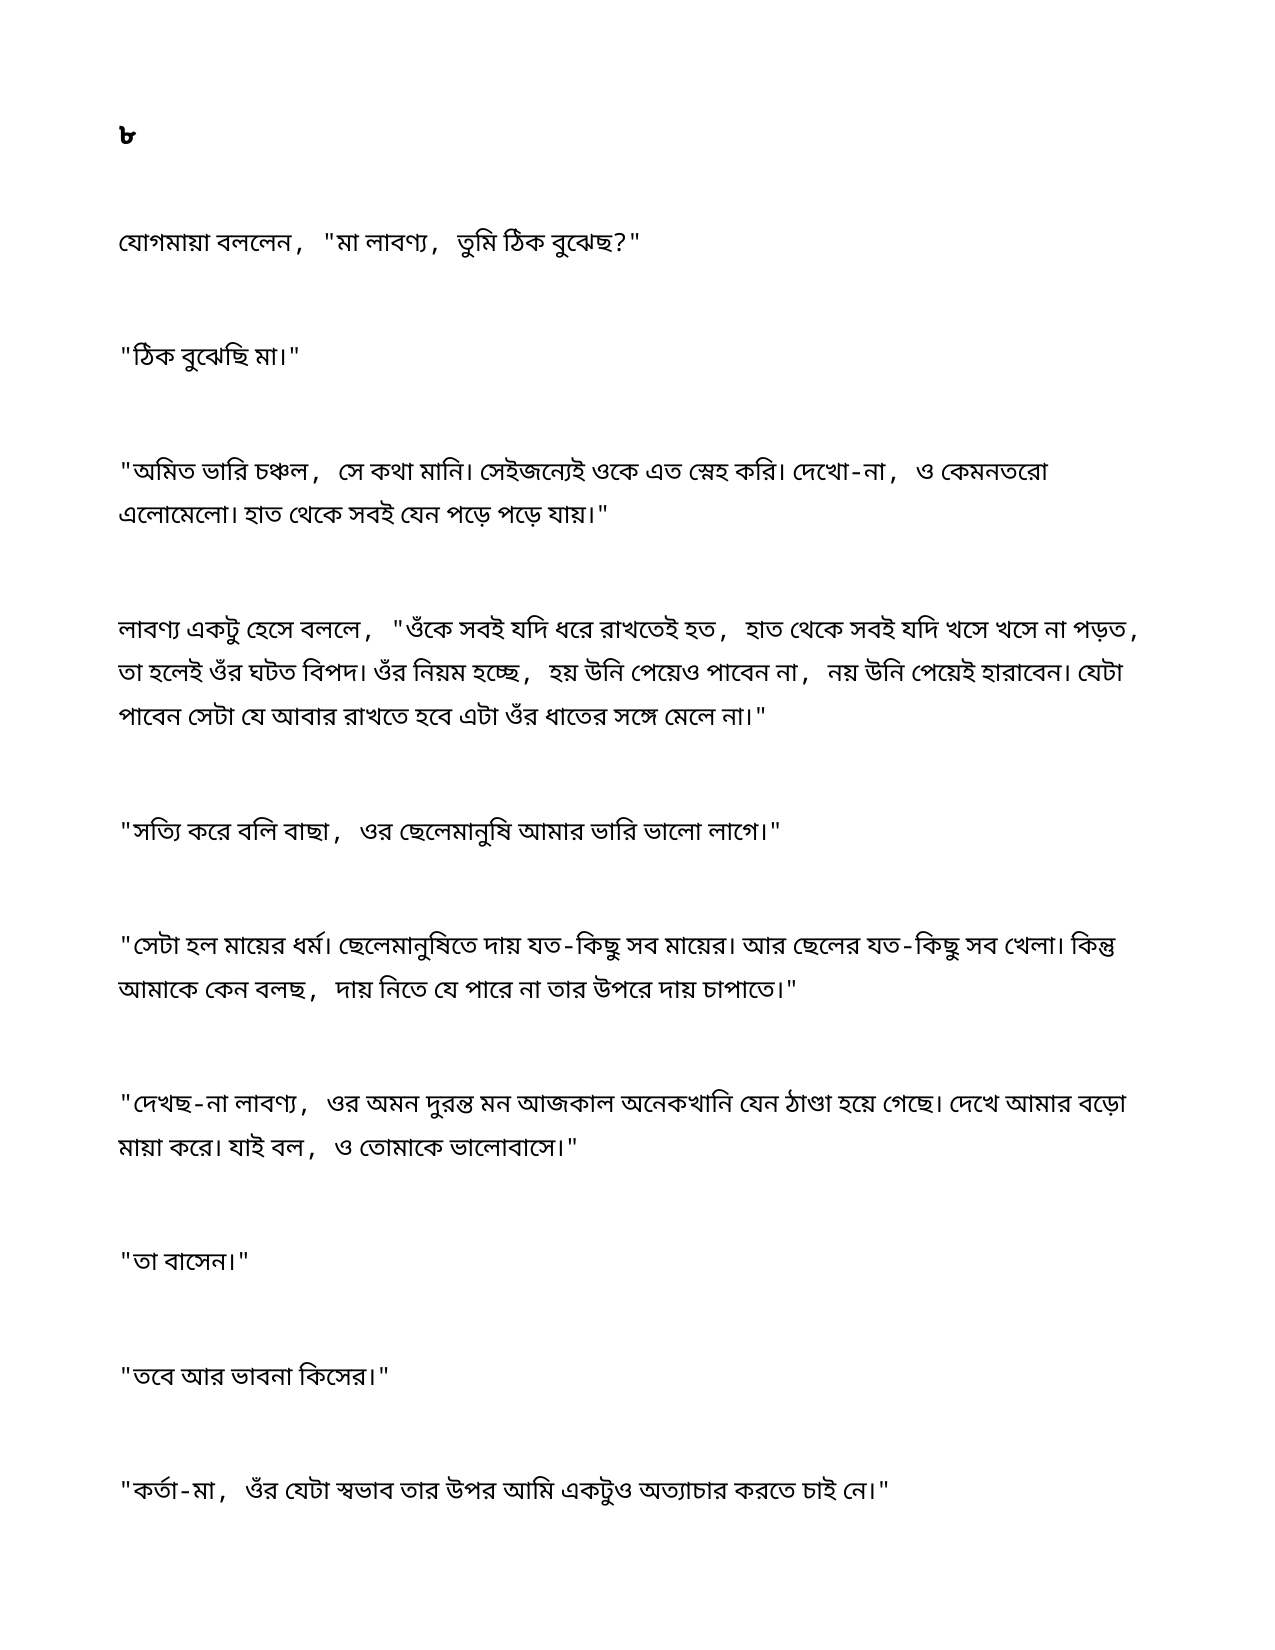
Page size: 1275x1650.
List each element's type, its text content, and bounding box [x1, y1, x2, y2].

text "কর্তা-মা, ওঁর যেটা স্বভাব তার উপর আমি একটুও অত্যাচার করতে চাই নে।" [118, 1472, 1157, 1509]
text "তা বাসেন।" [118, 1244, 1157, 1281]
text যোগমায়া বললেন, "মা লাবণ্য, তুমি ঠিক বুঝেছ?" [118, 224, 1157, 261]
text "দেখছ-না লাবণ্য, ওর অমন দুরন্ত মন আজকাল অনেকখানি যেন ঠাণ্ডা হয়ে গেছে। দেখে আমার বড়ো মায়া করে। যাই বল, ও তোমাকে ভালোবাসে।" [118, 1086, 1157, 1166]
text লাবণ্য একটু হেসে বললে, "ওঁকে সবই যদি ধরে রাখতেই হত, হাত থেকে সবই যদি খসে খসে না পড়ত, তা হলেই ওঁর ঘটত বিপদ। ওঁর নিয়ম হচ্ছে, হয় উনি পেয়েও পাবেন না, নয় উনি পেয়েই হারাবেন। যেটা পাবেন সেটা যে আবার রাখতে হবে এটা ওঁর ধাতের সঙ্গে মেলে না।" [118, 611, 1157, 736]
subtitle ৮ [118, 118, 1157, 156]
text "অমিত ভারি চঞ্চল, সে কথা মানি। সেইজন্যেই ওকে এত স্নেহ করি। দেখো-না, ও কেমনতরো এলোমেলো। হাত থেকে সবই যেন পড়ে পড়ে যায়।" [118, 453, 1157, 534]
text "সত্যি করে বলি বাছা, ওর ছেলেমানুষি আমার ভারি ভালো লাগে।" [118, 813, 1157, 850]
text "ঠিক বুঝেছি মা।" [118, 339, 1157, 376]
text "তবে আর ভাবনা কিসের।" [118, 1358, 1157, 1395]
text "সেটা হল মায়ের ধর্ম। ছেলেমানুষিতে দায় যত-কিছু সব মায়ের। আর ছেলের যত-কিছু সব খেলা। কিন্তু আমাকে কেন বলছ, দায় নিতে যে পারে না তার উপরে দায় চাপাতে।" [118, 927, 1157, 1008]
